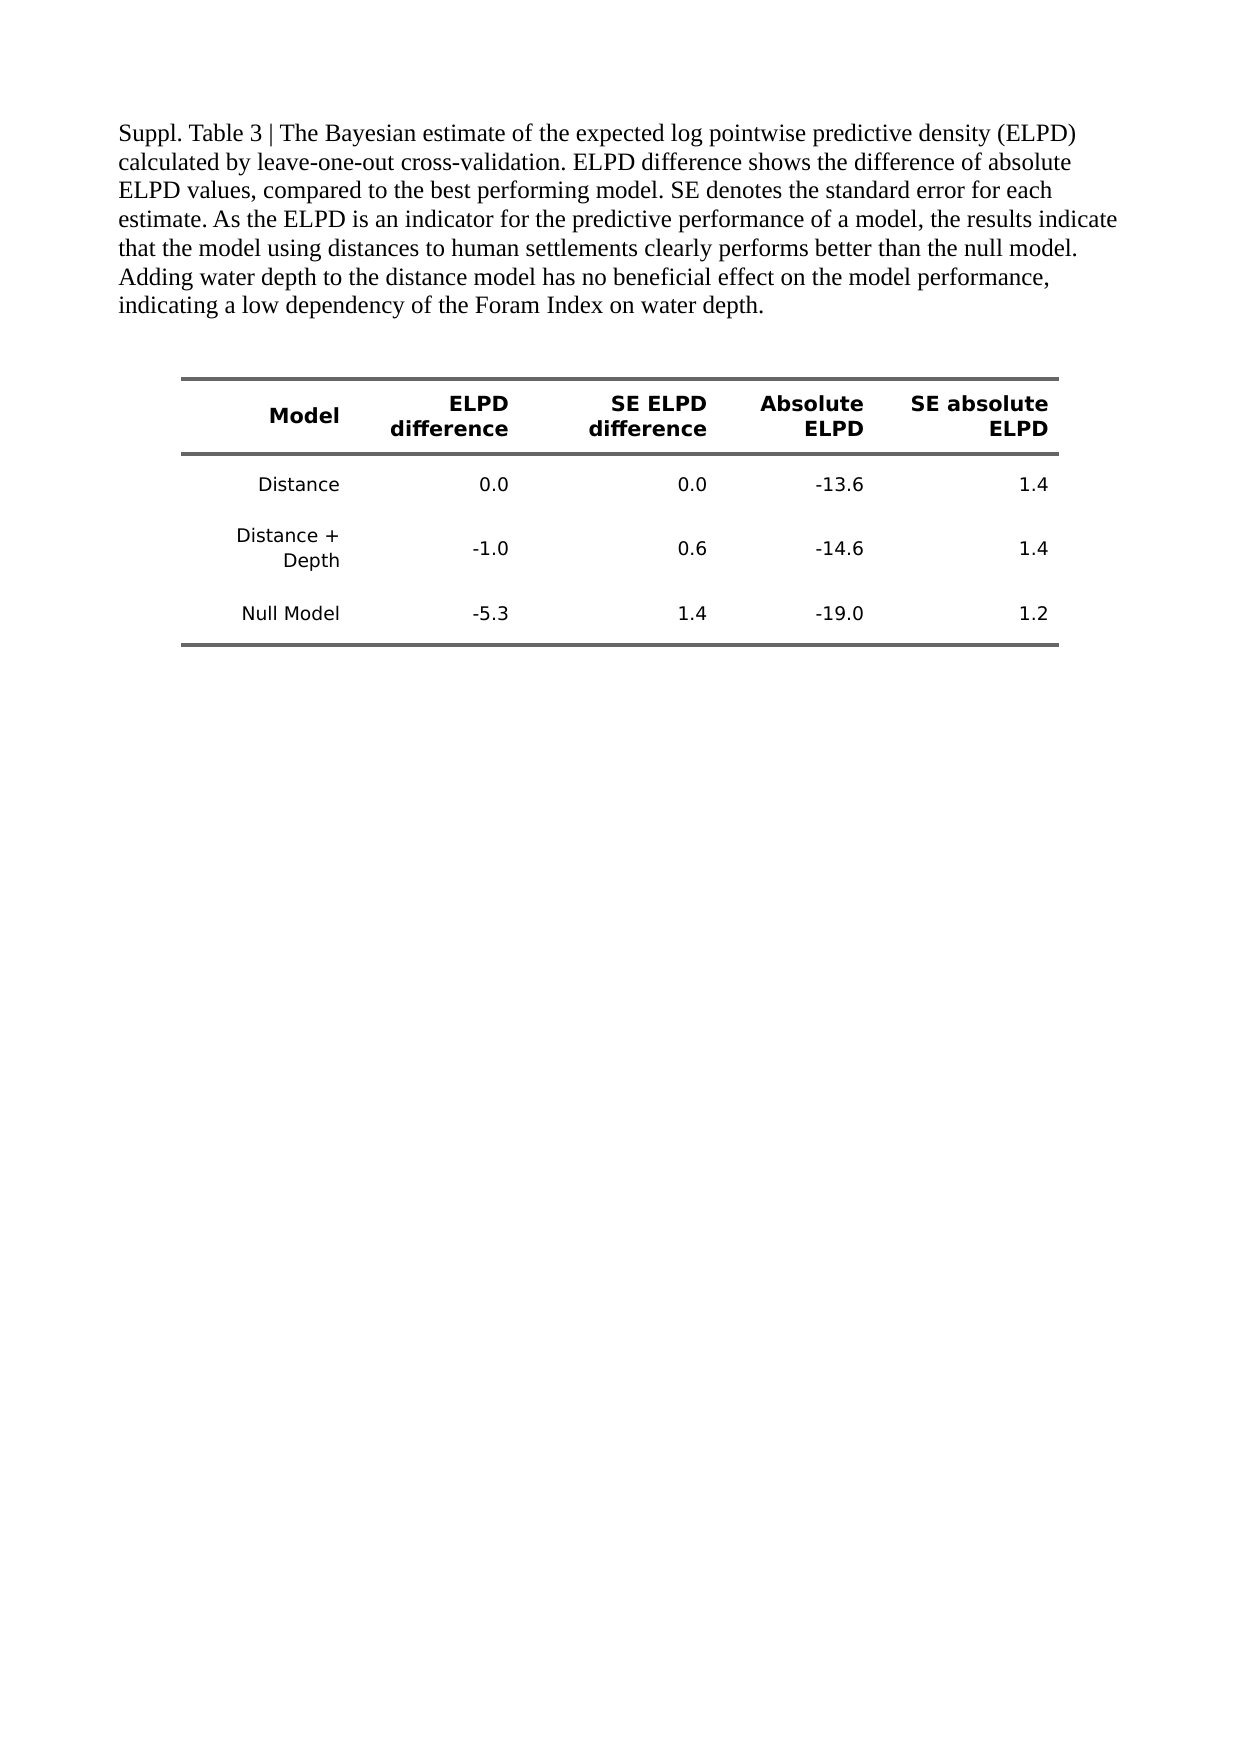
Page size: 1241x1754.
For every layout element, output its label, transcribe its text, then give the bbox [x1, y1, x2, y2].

table_cell -14.6 [718, 512, 874, 583]
table_cell -19.0 [718, 583, 874, 643]
table_header Absolute ELPD [718, 381, 874, 452]
table_cell Distance [181, 456, 350, 512]
table_header ELPD difference [350, 381, 519, 452]
table_cell 0.0 [519, 456, 717, 512]
table_cell -1.0 [350, 512, 519, 583]
table_cell 0.0 [350, 456, 519, 512]
table_cell -13.6 [718, 456, 874, 512]
table_header SE absolute ELPD [874, 381, 1059, 452]
table_cell 1.4 [874, 512, 1059, 583]
table_header Model [181, 381, 350, 452]
table_cell Distance + Depth [181, 512, 350, 583]
table_cell -5.3 [350, 583, 519, 643]
table_cell 1.4 [874, 456, 1059, 512]
table_cell Null Model [181, 583, 350, 643]
table_header SE ELPD difference [519, 381, 717, 452]
table_cell 1.4 [519, 583, 717, 643]
text Suppl. Table 3 | The Bayesian estimate of the expected log pointwise predictive density (ELPD) calculated by leave-one-out cross-validation. ELPD difference shows the difference of absolute ELPD values, compared to the best performing model. SE denotes the standard error for each estimate. As the ELPD is an indicator for the predictive performance of a model, the results indicate that the model using distances to human settlements clearly performs better than the null model. Adding water depth to the distance model has no beneficial effect on the model performance, indicating a low dependency of the Foram Index on water depth. [118, 118, 1122, 319]
table_cell 0.6 [519, 512, 717, 583]
table_cell 1.2 [874, 583, 1059, 643]
